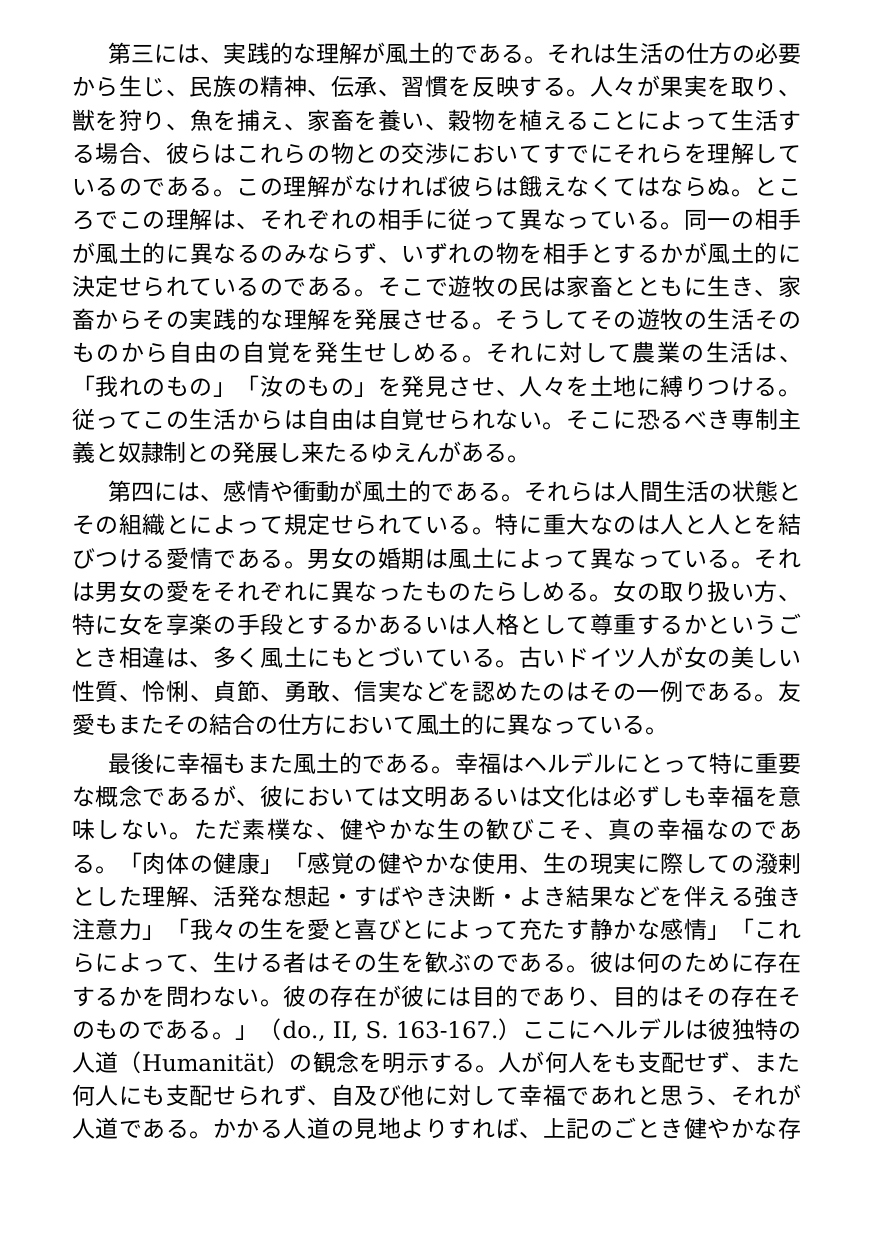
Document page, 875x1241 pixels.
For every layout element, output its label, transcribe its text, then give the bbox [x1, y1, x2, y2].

text 第四には、感情や衝動が風土的である。それらは人間生活の状態とその組織とによって規定せられている。特に重大なのは人と人とを結びつける愛情である。男女の婚期は風土によって異なっている。それは男女の愛をそれぞれに異なったものたらしめる。女の取り扱い方、特に女を享楽の手段とするかあるいは人格として尊重するかというごとき相違は、多く風土にもとづいている。古いドイツ人が女の美しい性質、怜悧、貞節、勇敢、信実などを認めたのはその一例である。友愛もまたその結合の仕方において風土的に異なっている。 [72, 474, 802, 740]
text 最後に幸福もまた風土的である。幸福はヘルデルにとって特に重要な概念であるが、彼においては文明あるいは文化は必ずしも幸福を意味しない。ただ素樸な、健やかな生の歓びこそ、真の幸福なのである。「肉体の健康」「感覚の健やかな使用、生の現実に際しての潑剌とした理解、活発な想起・すばやき決断・よき結果などを伴える強き注意力」「我々の生を愛と喜びとによって充たす静かな感情」「これらによって、生ける者はその生を歓ぶのである。彼は何のために存在するかを問わない。彼の存在が彼には目的であり、目的はその存在そのものである。」（do., II, S. 163-167.）ここにヘルデルは彼独特の人道（Humanität）の観念を明示する。人が何人をも支配せず、また何人にも支配せられず、自及び他に対して幸福であれと思う、それが人道である。かかる人道の見地よりすれば、上記のごとき健やかな存 [72, 746, 802, 1144]
text 第三には、実践的な理解が風土的である。それは生活の仕方の必要から生じ、民族の精神、伝承、習慣を反映する。人々が果実を取り、獣を狩り、魚を捕え、家畜を養い、穀物を植えることによって生活する場合、彼らはこれらの物との交渉においてすでにそれらを理解しているのである。この理解がなければ彼らは餓えなくてはならぬ。ところでこの理解は、それぞれの相手に従って異なっている。同一の相手が風土的に異なるのみならず、いずれの物を相手とするかが風土的に決定せられているのである。そこで遊牧の民は家畜とともに生き、家畜からその実践的な理解を発展させる。そうしてその遊牧の生活そのものから自由の自覚を発生せしめる。それに対して農業の生活は、「我れのもの」「汝のもの」を発見させ、人々を土地に縛りつける。従ってこの生活からは自由は自覚せられない。そこに恐るべき専制主義と奴隷制との発展し来たるゆえんがある。 [72, 36, 802, 468]
